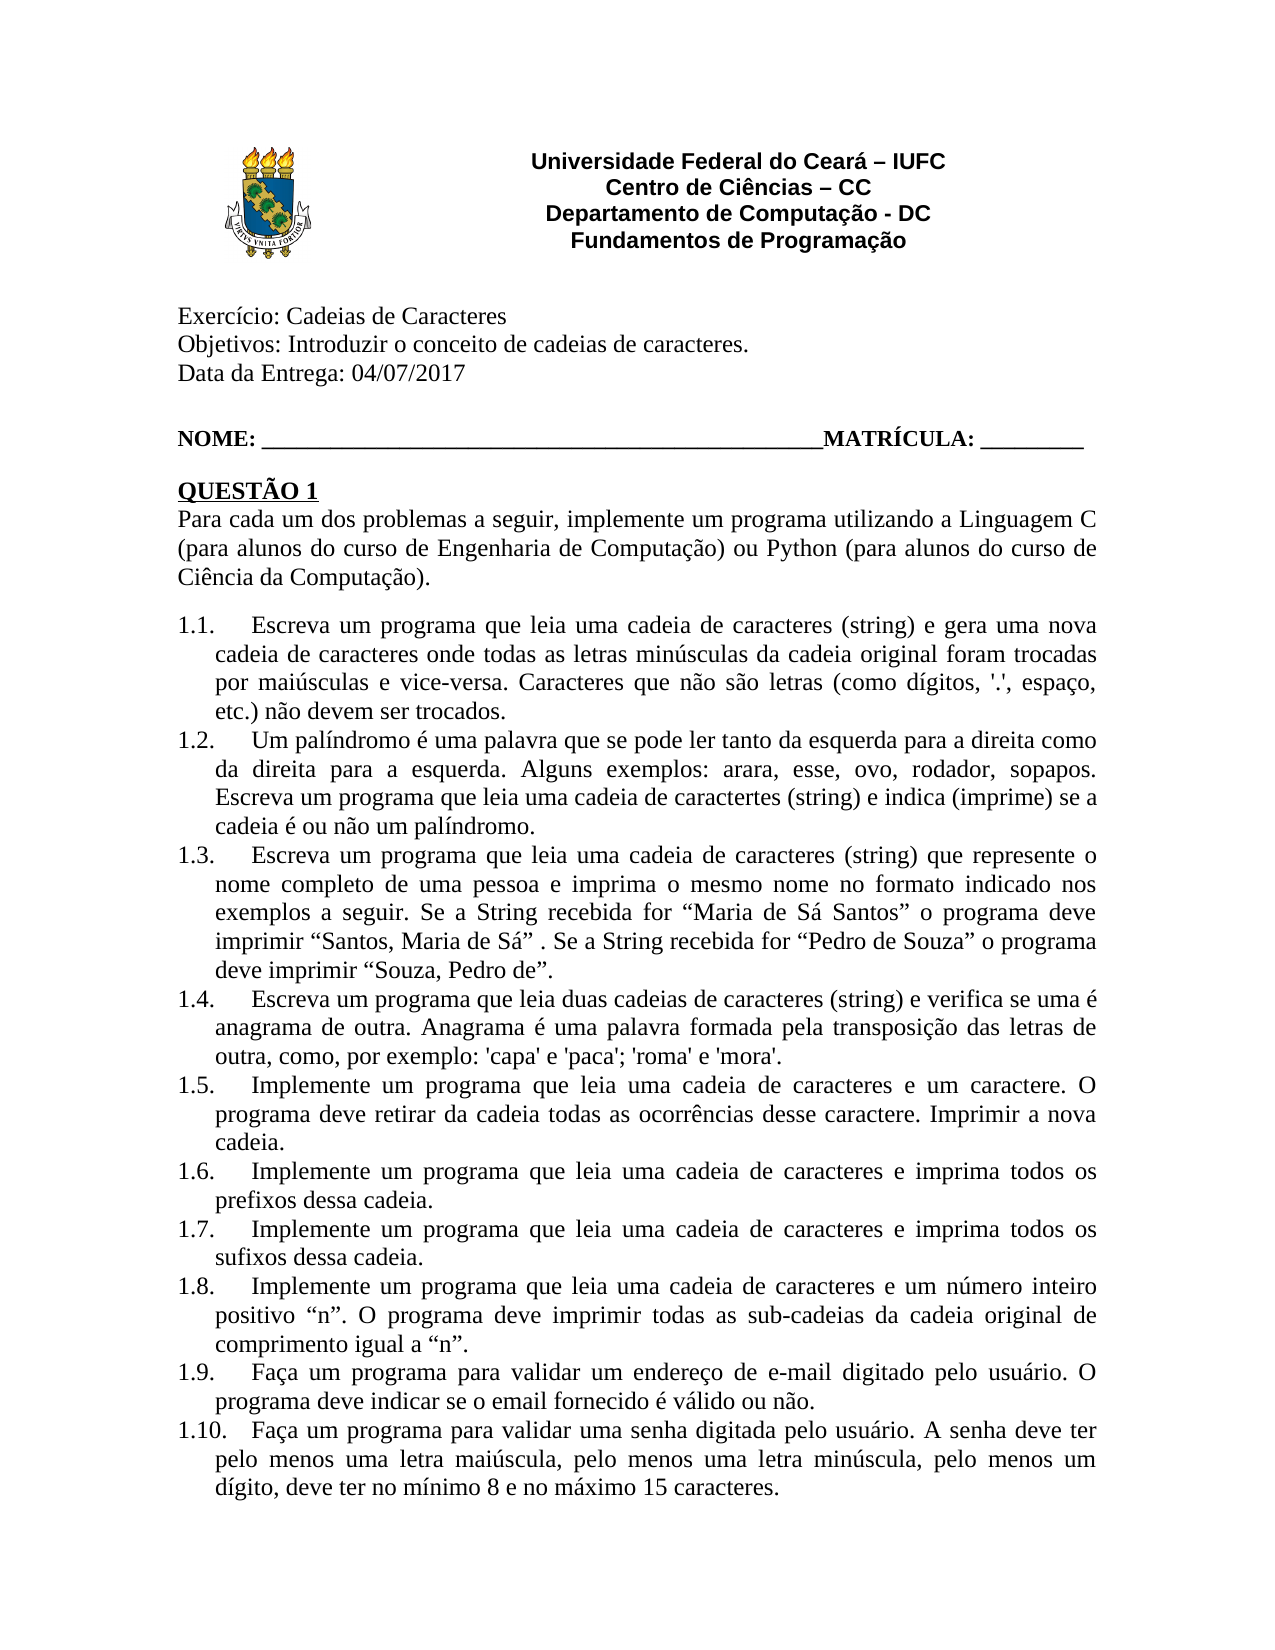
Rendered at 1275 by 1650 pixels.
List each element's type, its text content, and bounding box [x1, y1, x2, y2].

list Implemente um programa que leia uma cadeia de caracteres e um caractere. O programa deve retirar da cadeia todas as ocorrências desse caractere. Imprimir a nova cadeia. [177, 1070, 1098, 1156]
subtitle Data da Entrega: 04/07/2017 [177, 358, 1122, 387]
list Implemente um programa que leia uma cadeia de caracteres e um número inteiro positivo “n”. O programa deve imprimir todas as sub-cadeias da cadeia original de comprimento igual a “n”. [177, 1271, 1098, 1357]
list Faça um programa para validar um endereço de e-mail digitado pelo usuário. O programa deve indicar se o email fornecido é válido ou não. [177, 1357, 1098, 1415]
text Para cada um dos problemas a seguir, implemente um programa utilizando a Linguagem C (para alunos do curso de Engenharia de Computação) ou Python (para alunos do curso de Ciência da Computação). [177, 504, 1098, 591]
text QUESTÃO 1 [177, 476, 1098, 504]
list Escreva um programa que leia uma cadeia de caracteres (string) e gera uma nova cadeia de caracteres onde todas as letras minúsculas da cadeia original foram trocadas por maiúsculas e vice-versa. Caracteres que não são letras (como dígitos, '.', espaço, etc.) não devem ser trocados. [177, 610, 1098, 725]
list Faça um programa para validar uma senha digitada pelo usuário. A senha deve ter pelo menos uma letra maiúscula, pelo menos uma letra minúscula, pelo menos um dígito, deve ter no mínimo 8 e no máximo 15 caracteres. [177, 1415, 1098, 1501]
picture [224, 147, 312, 263]
table_header [312, 148, 369, 262]
list Escreva um programa que leia uma cadeia de caracteres (string) que represente o nome completo de uma pessoa e imprima o mesmo nome no formato indicado nos exemplos a seguir. Se a String recebida for “Maria de Sá Santos” o programa deve imprimir “Santos, Maria de Sá” . Se a String recebida for “Pedro de Souza” o programa deve imprimir “Souza, Pedro de”. [177, 840, 1098, 984]
subtitle Exercício: Cadeias de Caracteres [177, 301, 1098, 329]
subtitle Objetivos: Introduzir o conceito de cadeias de caracteres. [177, 329, 1122, 358]
table_header [166, 148, 224, 262]
table_header Universidade Federal do Ceará – IUFC Centro de Ciências – CC Departamento de Computação - DC Fundamentos de Programação [369, 148, 1107, 262]
list Implemente um programa que leia uma cadeia de caracteres e imprima todos os prefixos dessa cadeia. [177, 1156, 1098, 1214]
list Escreva um programa que leia duas cadeias de caracteres (string) e verifica se uma é anagrama de outra. Anagrama é uma palavra formada pela transposição das letras de outra, como, por exemplo: 'capa' e 'paca'; 'roma' e 'mora'. [177, 984, 1098, 1070]
list Um palíndromo é uma palavra que se pode ler tanto da esquerda para a direita como da direita para a esquerda. Alguns exemplos: arara, esse, ovo, rodador, sopapos. Escreva um programa que leia uma cadeia de caractertes (string) e indica (imprime) se a cadeia é ou não um palíndromo. [177, 725, 1098, 840]
list Implemente um programa que leia uma cadeia de caracteres e imprima todos os sufixos dessa cadeia. [177, 1214, 1098, 1271]
text NOME: _________________________________________________MATRÍCULA: _________ [177, 425, 1098, 452]
